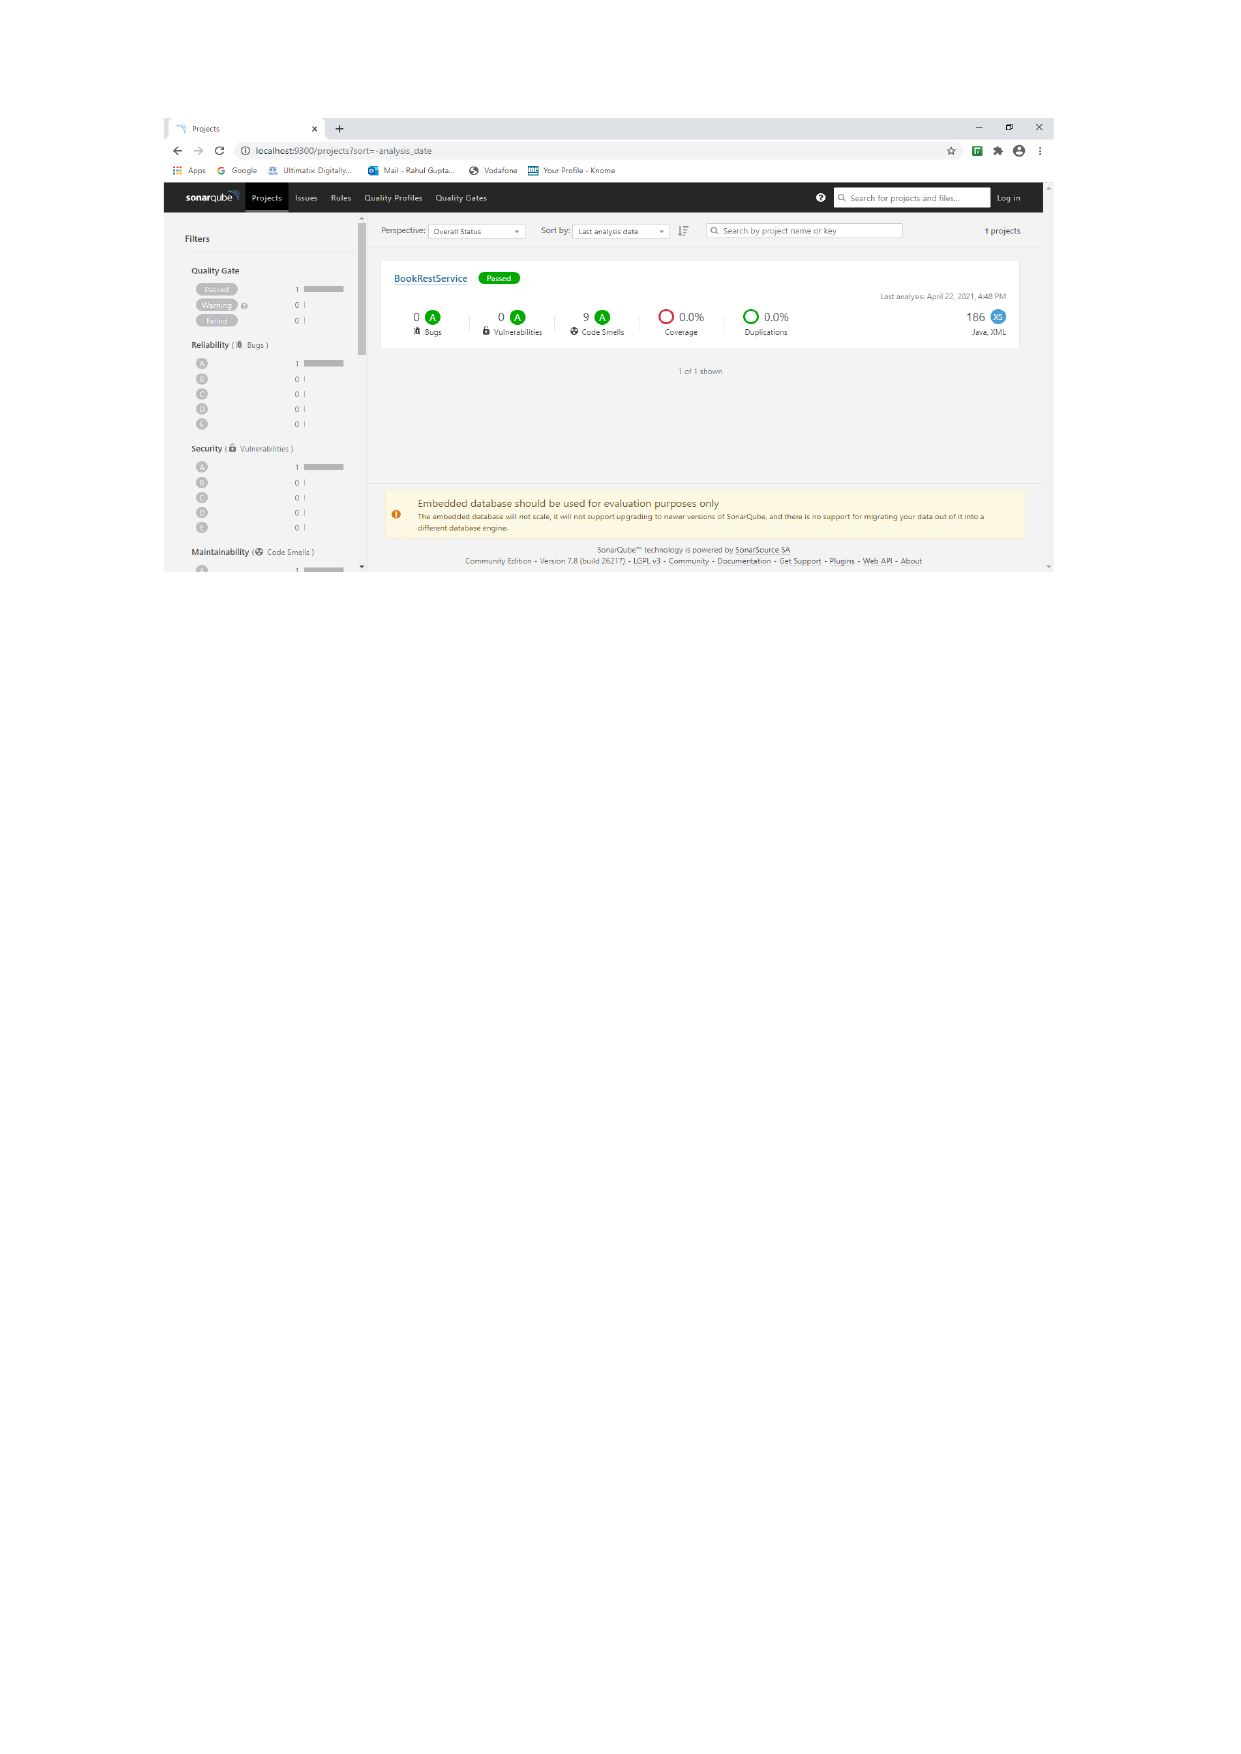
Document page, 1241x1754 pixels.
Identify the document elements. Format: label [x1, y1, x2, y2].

picture [163, 118, 1054, 572]
